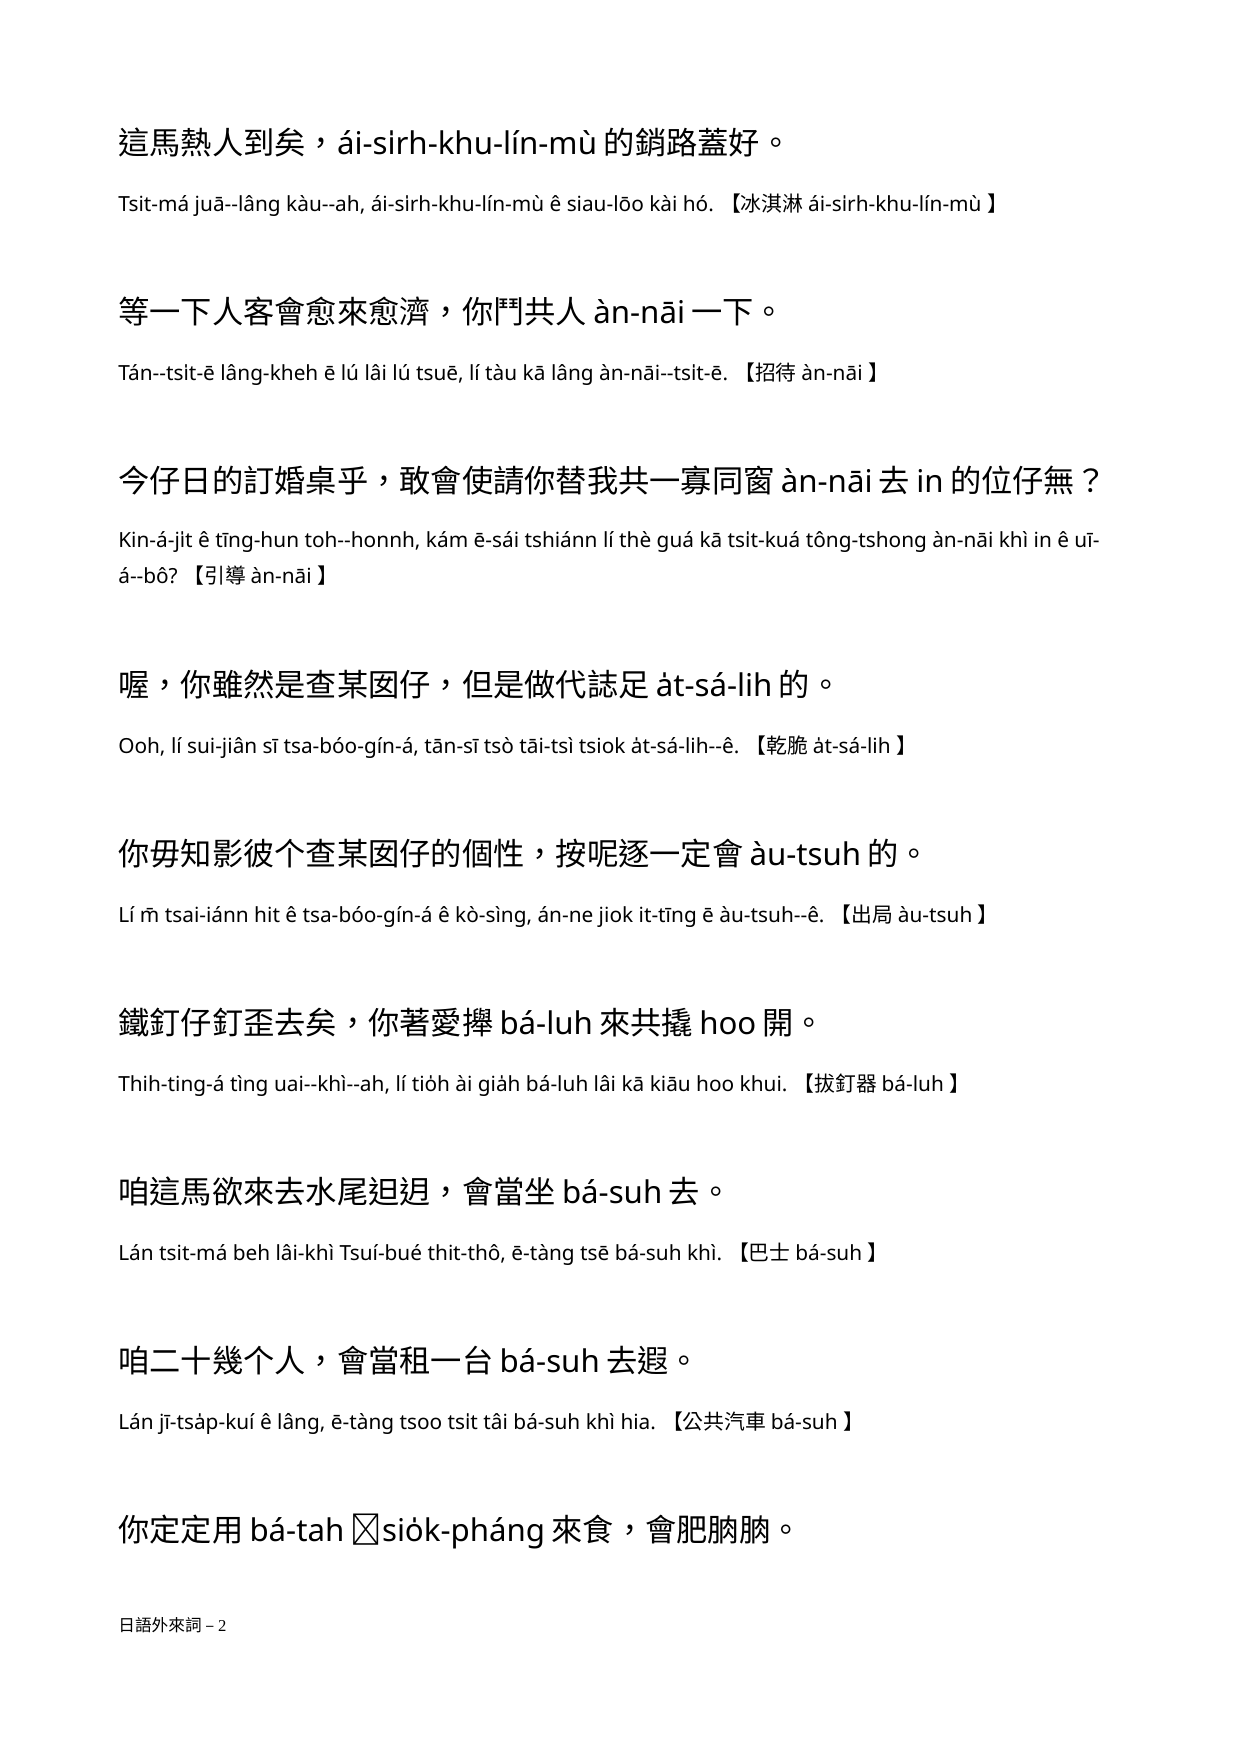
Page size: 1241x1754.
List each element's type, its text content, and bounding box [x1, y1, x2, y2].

text Tán--tsi̍t-ē lâng-kheh ē lú lâi lú tsuē, lí tàu kā lâng àn-nāi--tsi̍t-ē. 【招待 àn-nāi 】 [118, 356, 1122, 387]
text 這馬熱人到矣，ái-si̍rh-khu-lín-mù的銷路蓋好。 [118, 118, 1122, 163]
text 咱二十幾个人，會當租一台bá-suh去遐。 [118, 1336, 1122, 1381]
text Ooh, lí sui-jiân sī tsa-bóo-gín-á, tān-sī tsò tāi-tsì tsiok a̍t-sá-lih--ê. 【乾脆 a̍t-sá-lih 】 [118, 729, 1122, 759]
text 鐵釘仔釘歪去矣，你著愛攑bá-luh來共撬hoo開。 [118, 998, 1122, 1043]
text Thih-ting-á tìng uai--khì--ah, lí tio̍h ài gia̍h bá-luh lâi kā kiāu hoo khui. 【拔釘器 bá-luh 】 [118, 1067, 1122, 1097]
text 喔，你雖然是查某囡仔，但是做代誌足a̍t-sá-lih的。 [118, 660, 1122, 705]
text Lán tsit-má beh lâi-khì Tsuí-bué thit-thô, ē-tàng tsē bá-suh khì. 【巴士 bá-suh 】 [118, 1236, 1122, 1266]
text 等一下人客會愈來愈濟，你鬥共人àn-nāi一下。 [118, 287, 1122, 333]
text 你定定用bá-tah𩛩sio̍k-pháng來食，會肥朒朒。 [118, 1505, 1122, 1551]
text 咱這馬欲來去水尾𨑨迌，會當坐bá-suh去。 [118, 1167, 1122, 1212]
text 你毋知影彼个查某囡仔的個性，按呢逐一定會àu-tsuh的。 [118, 829, 1122, 874]
text Kin-á-ji̍t ê tīng-hun toh--honnh, kám ē-sái tshiánn lí thè guá kā tsi̍t-kuá tông-tshong àn-nāi khì in ê uī-á--bô? 【引導 àn-nāi 】 [118, 525, 1122, 590]
text Lán jī-tsa̍p-kuí ê lâng, ē-tàng tsoo tsi̍t tâi bá-suh khì hia. 【公共汽車 bá-suh 】 [118, 1405, 1122, 1435]
text Tsit-má juā--lâng kàu--ah, ái-si̍rh-khu-lín-mù ê siau-lōo kài hó. 【冰淇淋 ái-si̍rh-khu-lín-mù 】 [118, 187, 1122, 217]
text 今仔日的訂婚桌乎，敢會使請你替我共一寡同窗àn-nāi去in的位仔無？ [118, 456, 1122, 502]
text Lí m̄ tsai-iánn hit ê tsa-bóo-gín-á ê kò-sìng, án-ne jiok it-tīng ē àu-tsuh--ê. 【出局 àu-tsuh 】 [118, 898, 1122, 928]
